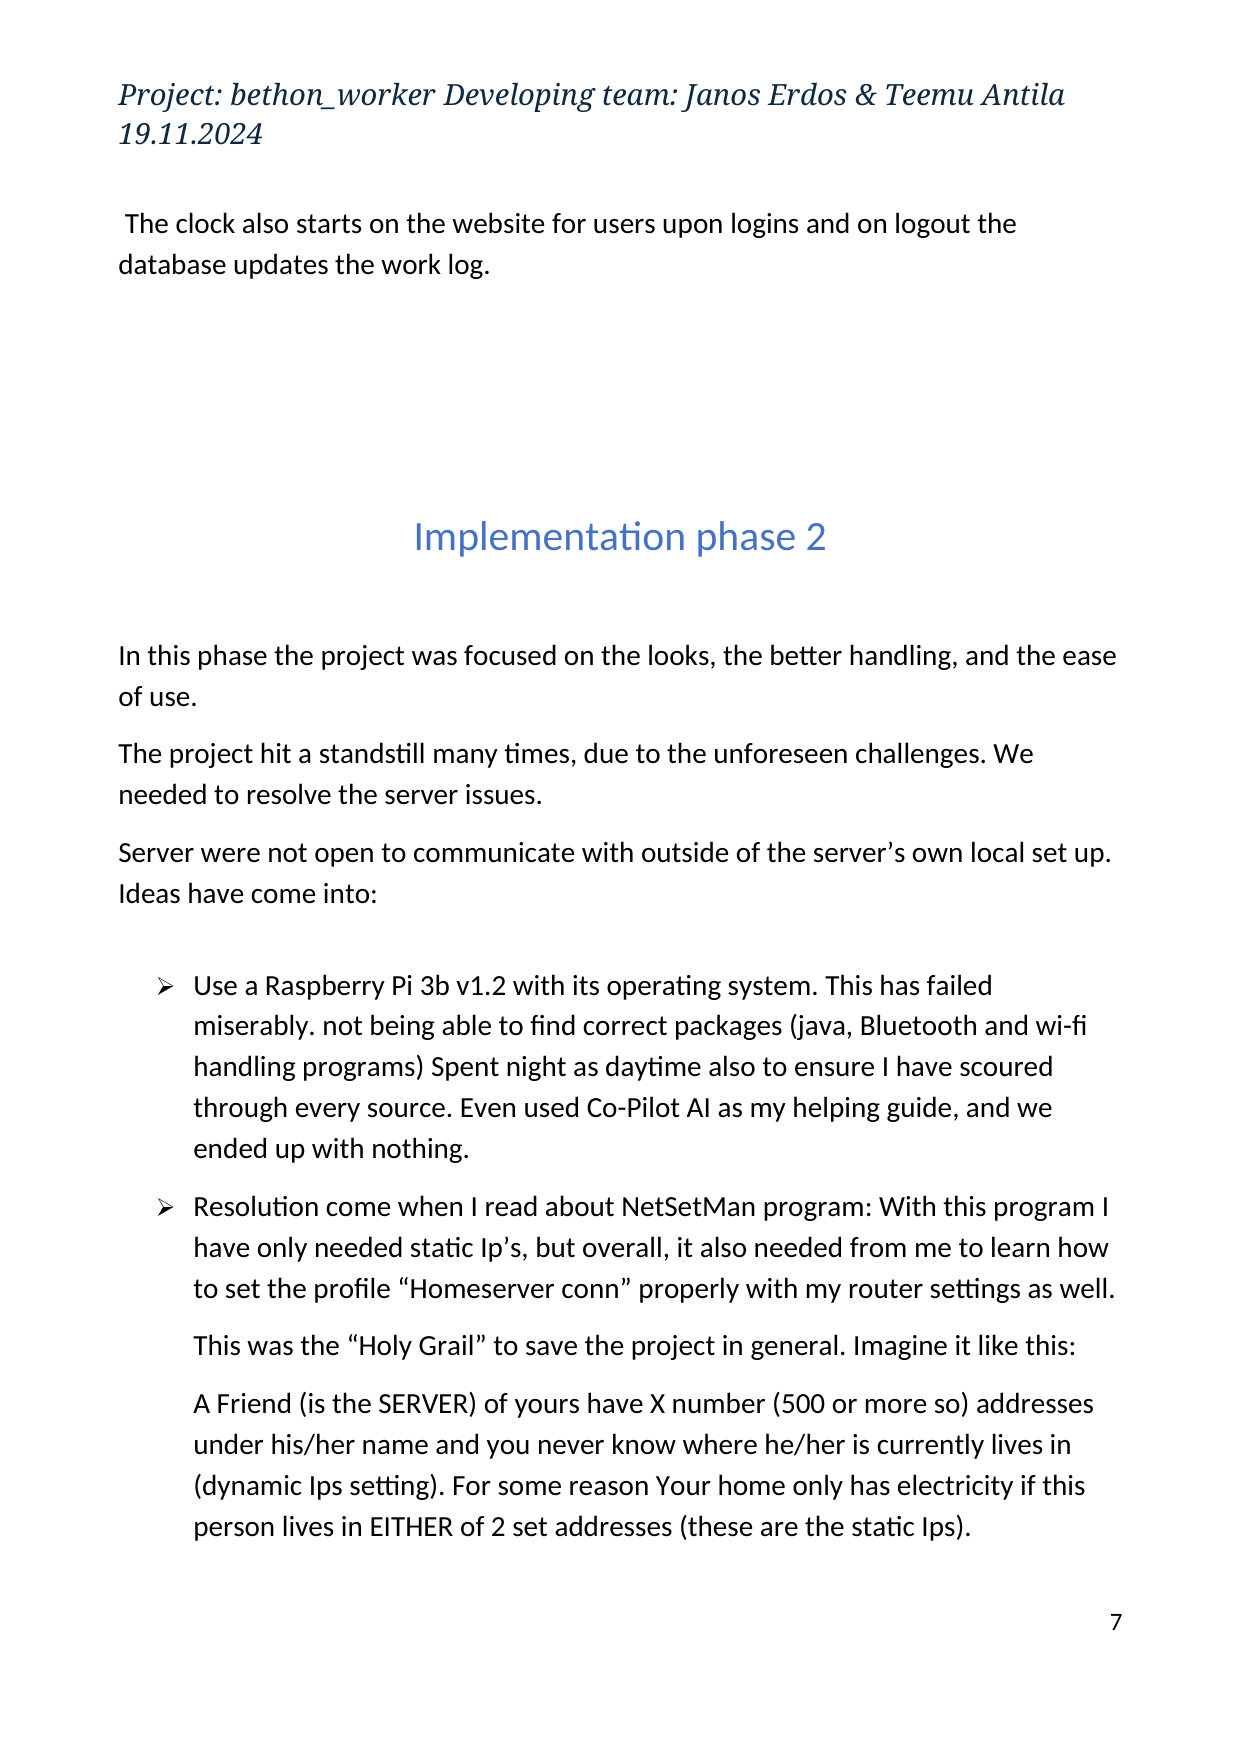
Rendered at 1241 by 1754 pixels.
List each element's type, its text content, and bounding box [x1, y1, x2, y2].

text The clock also starts on the website for users upon logins and on logout the database updates the work log. [118, 205, 1122, 281]
text Server were not open to communicate with outside of the server’s own local set up. Ideas have come into: [118, 834, 1122, 945]
text A Friend (is the SERVER) of yours have X number (500 or more so) addresses under his/her name and you never know where he/her is currently lives in (dynamic Ips setting). For some reason Your home only has electricity if this person lives in EITHER of 2 set addresses (these are the static Ips). [193, 1385, 1122, 1543]
text Implementation phase 2 [118, 510, 1122, 561]
list Resolution come when I read about NetSetMan program: With this program I have only needed static Ip’s, but overall, it also needed from me to learn how to set the profile “Homeserver conn” properly with my router settings as well. [156, 1188, 1122, 1305]
text This was the “Holy Grail” to save the project in general. Imagine it like this: [193, 1327, 1122, 1363]
list Use a Raspberry Pi 3b v1.2 with its operating system. This has failed miserably. not being able to find correct packages (java, Bluetooth and wi-fi handling programs) Spent night as daytime also to ensure I have scoured through every source. Even used Co-Pilot AI as my helping guide, and we ended up with nothing. [156, 967, 1122, 1166]
text In this phase the project was focused on the looks, the better handling, and the ease of use. [118, 637, 1122, 713]
text The project hit a standstill many times, due to the unforeseen challenges. We needed to resolve the server issues. [118, 735, 1122, 812]
